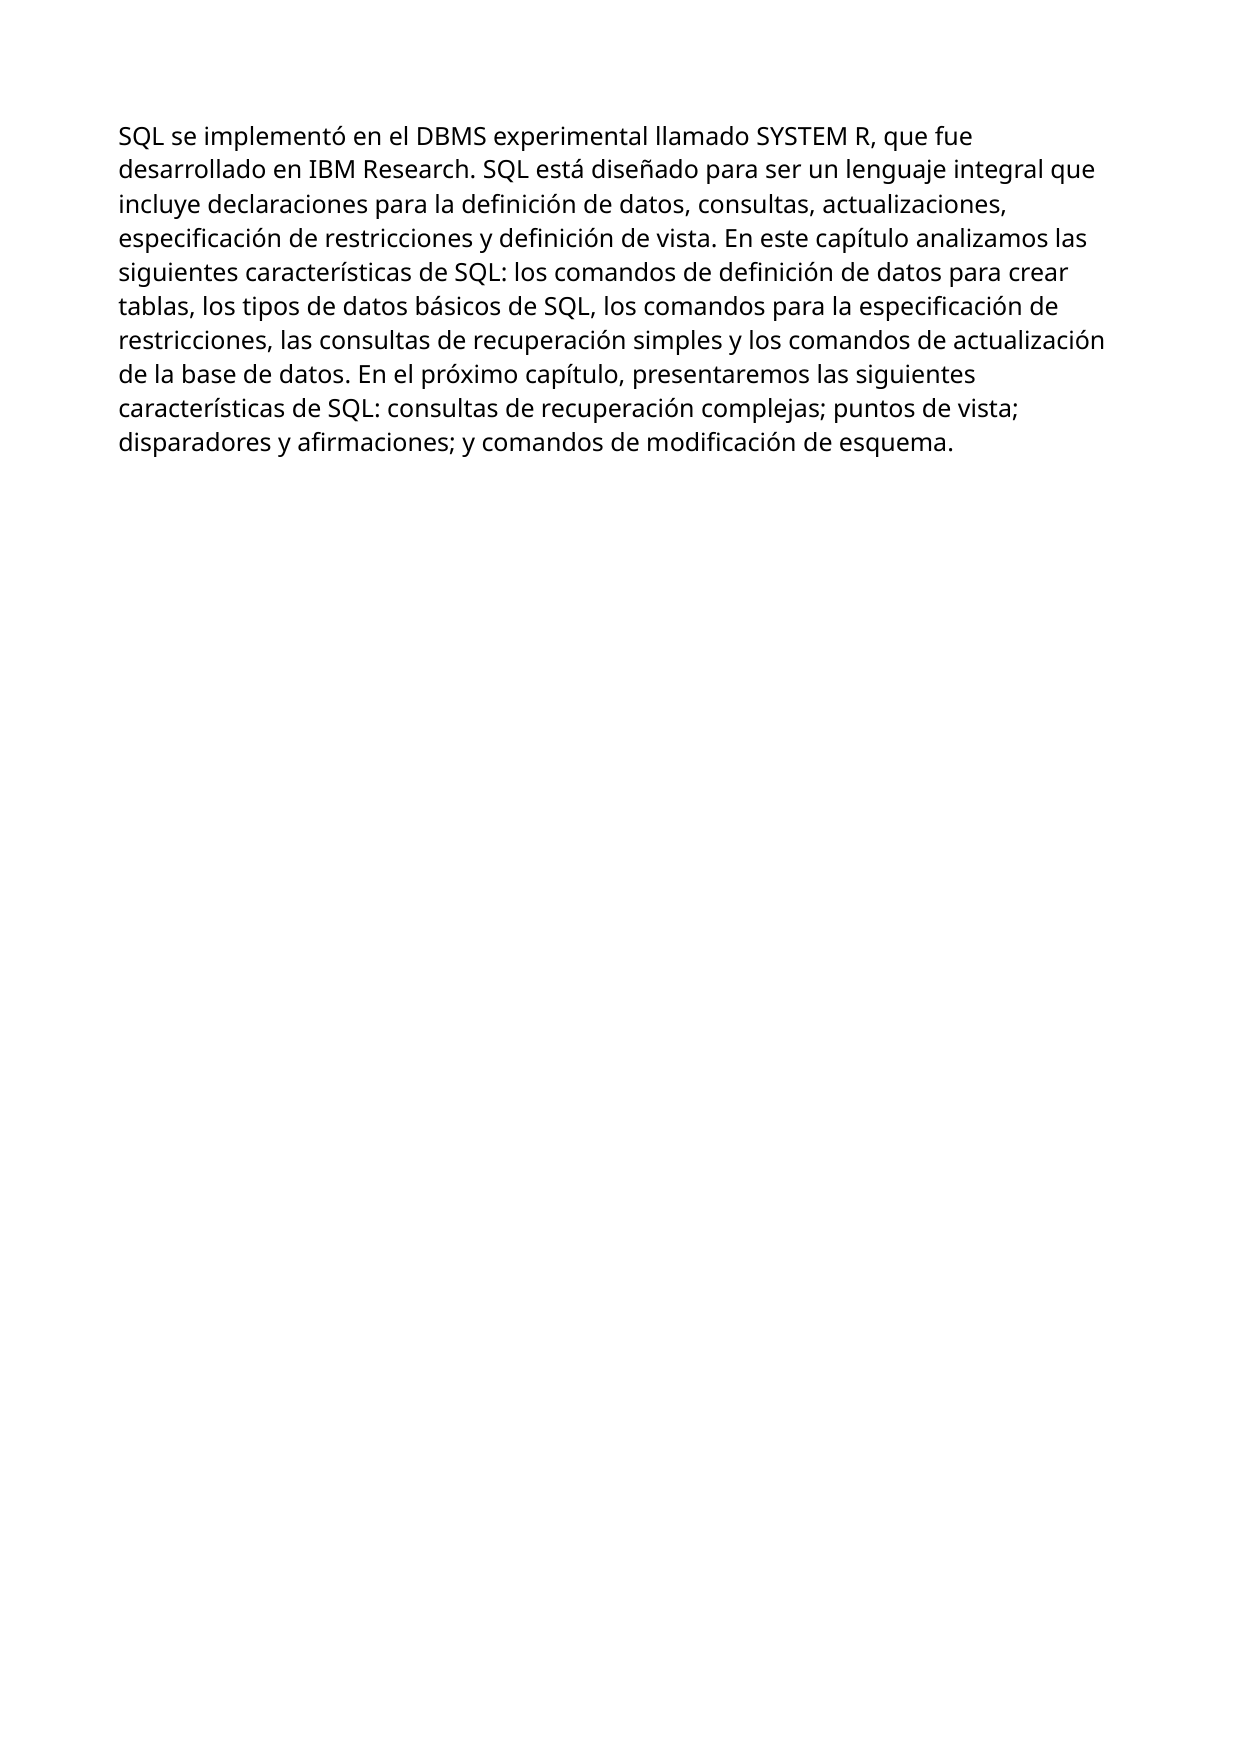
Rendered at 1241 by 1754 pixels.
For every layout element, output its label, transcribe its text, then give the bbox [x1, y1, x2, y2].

text SQL se implementó en el DBMS experimental llamado SYSTEM R, que fue desarrollado en IBM Research. SQL está diseñado para ser un lenguaje integral que incluye declaraciones para la definición de datos, consultas, actualizaciones, especificación de restricciones y definición de vista. En este capítulo analizamos las siguientes características de SQL: los comandos de definición de datos para crear tablas, los tipos de datos básicos de SQL, los comandos para la especificación de restricciones, las consultas de recuperación simples y los comandos de actualización de la base de datos. En el próximo capítulo, presentaremos las siguientes características de SQL: consultas de recuperación complejas; puntos de vista; disparadores y afirmaciones; y comandos de modificación de esquema. [118, 118, 1122, 459]
